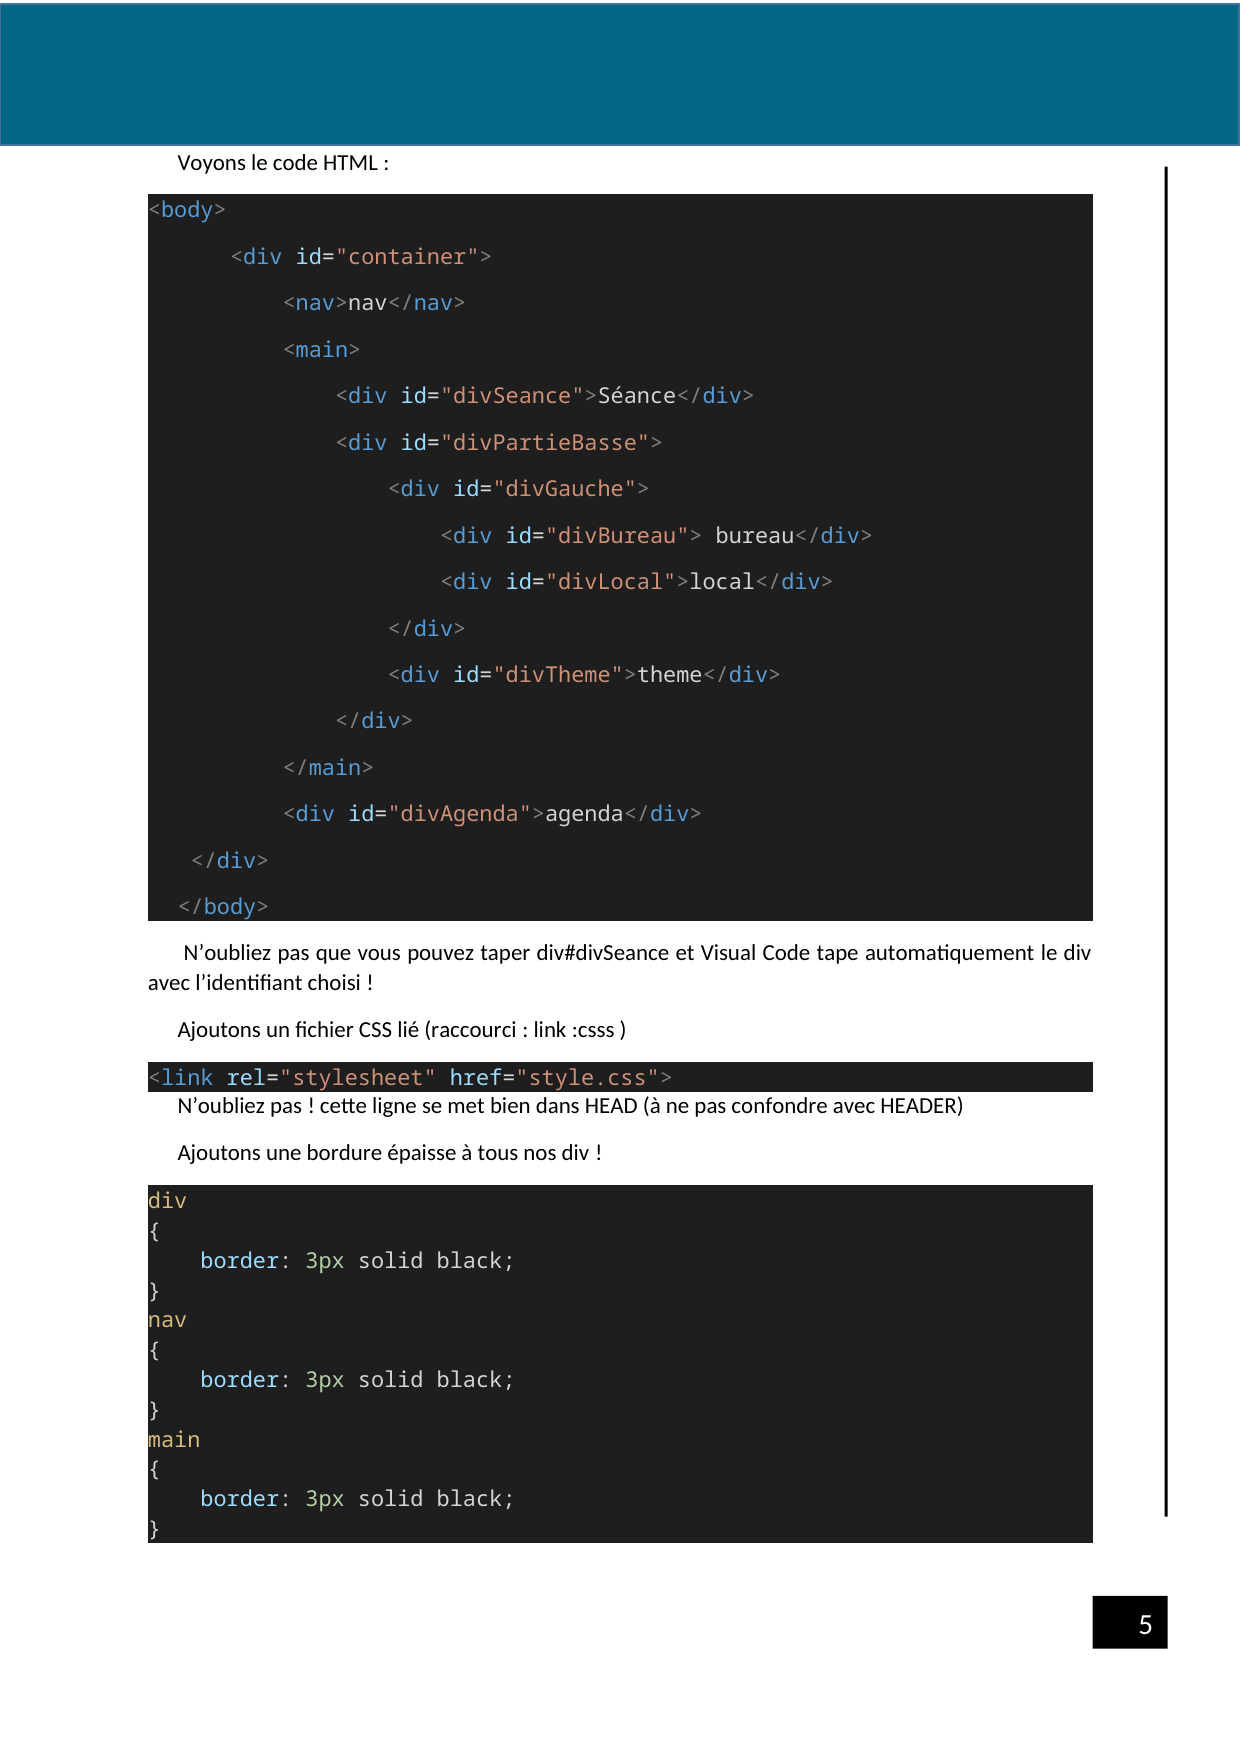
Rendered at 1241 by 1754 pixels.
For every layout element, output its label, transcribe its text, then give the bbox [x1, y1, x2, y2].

text } [148, 1275, 1093, 1304]
text </div> [148, 845, 1093, 875]
text { [148, 1334, 1093, 1364]
text <div id="container"> [148, 241, 1093, 271]
text { [148, 1453, 1093, 1483]
text Ajoutons une bordure épaisse à tous nos div ! [148, 1138, 1093, 1166]
text Voyons le code HTML : [148, 148, 1093, 176]
text N’oubliez pas ! cette ligne se met bien dans HEAD (à ne pas confondre avec HEADER) [148, 1092, 1093, 1119]
text } [148, 1513, 1093, 1543]
text div [148, 1185, 1093, 1215]
text <div id="divGauche"> [148, 473, 1093, 503]
text Ajoutons un fichier CSS lié (raccourci : link :csss ) [148, 1015, 1093, 1043]
text <div id="divTheme">theme</div> [148, 659, 1093, 689]
text </div> [148, 613, 1093, 642]
text <div id="divBureau"> bureau</div> [148, 520, 1093, 549]
text border: 3px solid black; [148, 1483, 1093, 1513]
text </main> [148, 752, 1093, 782]
text <nav>nav</nav> [148, 287, 1093, 317]
text <div id="divAgenda">agenda</div> [148, 798, 1093, 828]
text { [148, 1215, 1093, 1245]
text <main> [148, 334, 1093, 364]
text nav [148, 1304, 1093, 1334]
text } [148, 1394, 1093, 1424]
text <body> [148, 194, 1093, 224]
text </body> [148, 891, 1093, 921]
text <link rel="stylesheet" href="style.css"> [148, 1062, 1093, 1092]
text </div> [148, 706, 1093, 735]
text <div id="divSeance">Séance</div> [148, 380, 1093, 410]
text <div id="divLocal">local</div> [148, 566, 1093, 596]
text border: 3px solid black; [148, 1364, 1093, 1394]
text N’oubliez pas que vous pouvez taper div#divSeance et Visual Code tape automatiquement le div avec l’identifiant choisi ! [148, 938, 1093, 996]
text <div id="divPartieBasse"> [148, 427, 1093, 457]
text border: 3px solid black; [148, 1245, 1093, 1275]
text main [148, 1424, 1093, 1453]
